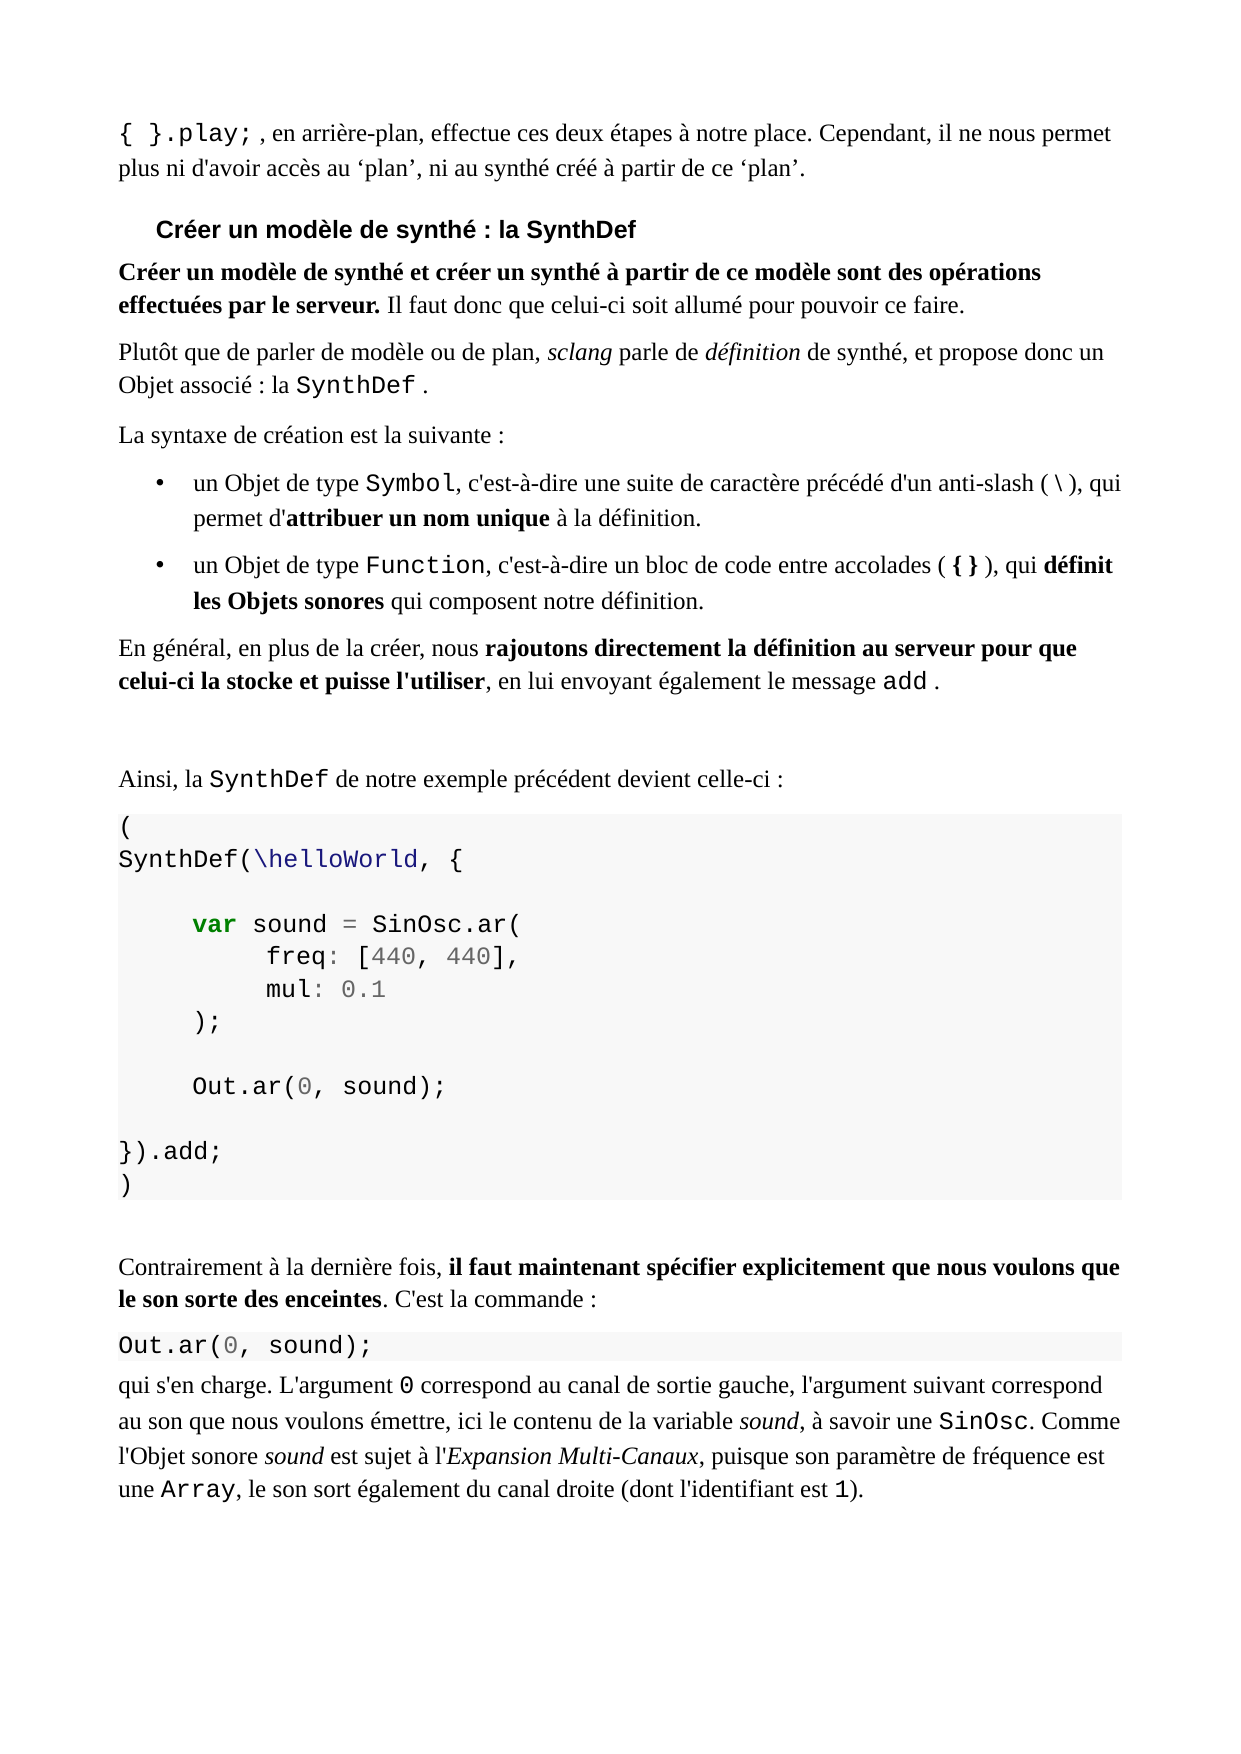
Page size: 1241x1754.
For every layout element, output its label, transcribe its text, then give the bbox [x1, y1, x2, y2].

text Out.ar(0, sound); [118, 1332, 1122, 1361]
text { }.play; , en arrière-plan, effectue ces deux étapes à notre place. Cependant, il ne nous permet plus ni d'avoir accès au ‘plan’, ni au synthé créé à partir de ce ‘plan’. [118, 118, 1122, 182]
text La syntaxe de création est la suivante : [118, 420, 1122, 449]
list un Objet de type Symbol, c'est-à-dire une suite de caractère précédé d'un anti-slash ( \ ), qui permet d'attribuer un nom unique à la définition. [156, 468, 1122, 532]
text mul: 0.1 [118, 976, 1122, 1005]
list un Objet de type Function, c'est-à-dire un bloc de code entre accolades ( { } ), qui définit les Objets sonores qui composent notre définition. [156, 551, 1122, 614]
text var sound = SinOsc.ar( [118, 911, 1122, 940]
text ) [118, 1171, 1122, 1200]
text ); [118, 1009, 1122, 1037]
text Plutôt que de parler de modèle ou de plan, sclang parle de définition de synthé, et propose donc un Objet associé : la SynthDef . [118, 337, 1122, 401]
subtitle Créer un modèle de synthé : la SynthDef [156, 215, 1122, 244]
text Ainsi, la SynthDef de notre exemple précédent devient celle-ci : [118, 764, 1122, 795]
text qui s'en charge. L'argument 0 correspond au canal de sortie gauche, l'argument suivant correspond au son que nous voulons émettre, ici le contenu de la variable sound, à savoir une SinOsc. Comme l'Objet sonore sound est sujet à l'Expansion Multi-Canaux, puisque son paramètre de fréquence est une Array, le son sort également du canal droite (dont l'identifiant est 1). [118, 1371, 1122, 1505]
text Créer un modèle de synthé et créer un synthé à partir de ce modèle sont des opérations effectuées par le serveur. Il faut donc que celui-ci soit allumé pour pouvoir ce faire. [118, 257, 1122, 318]
text freq: [440, 440], [118, 944, 1122, 972]
text SynthDef(\helloWorld, { [118, 846, 1122, 875]
text ( [118, 814, 1122, 842]
text En général, en plus de la créer, nous rajoutons directement la définition au serveur pour que celui-ci la stocke et puisse l'utiliser, en lui envoyant également le message add . [118, 633, 1122, 697]
text Out.ar(0, sound); [118, 1074, 1122, 1102]
text Contrairement à la dernière fois, il faut maintenant spécifier explicitement que nous voulons que le son sorte des enceintes. C'est la commande : [118, 1252, 1122, 1313]
text }).add; [118, 1139, 1122, 1167]
